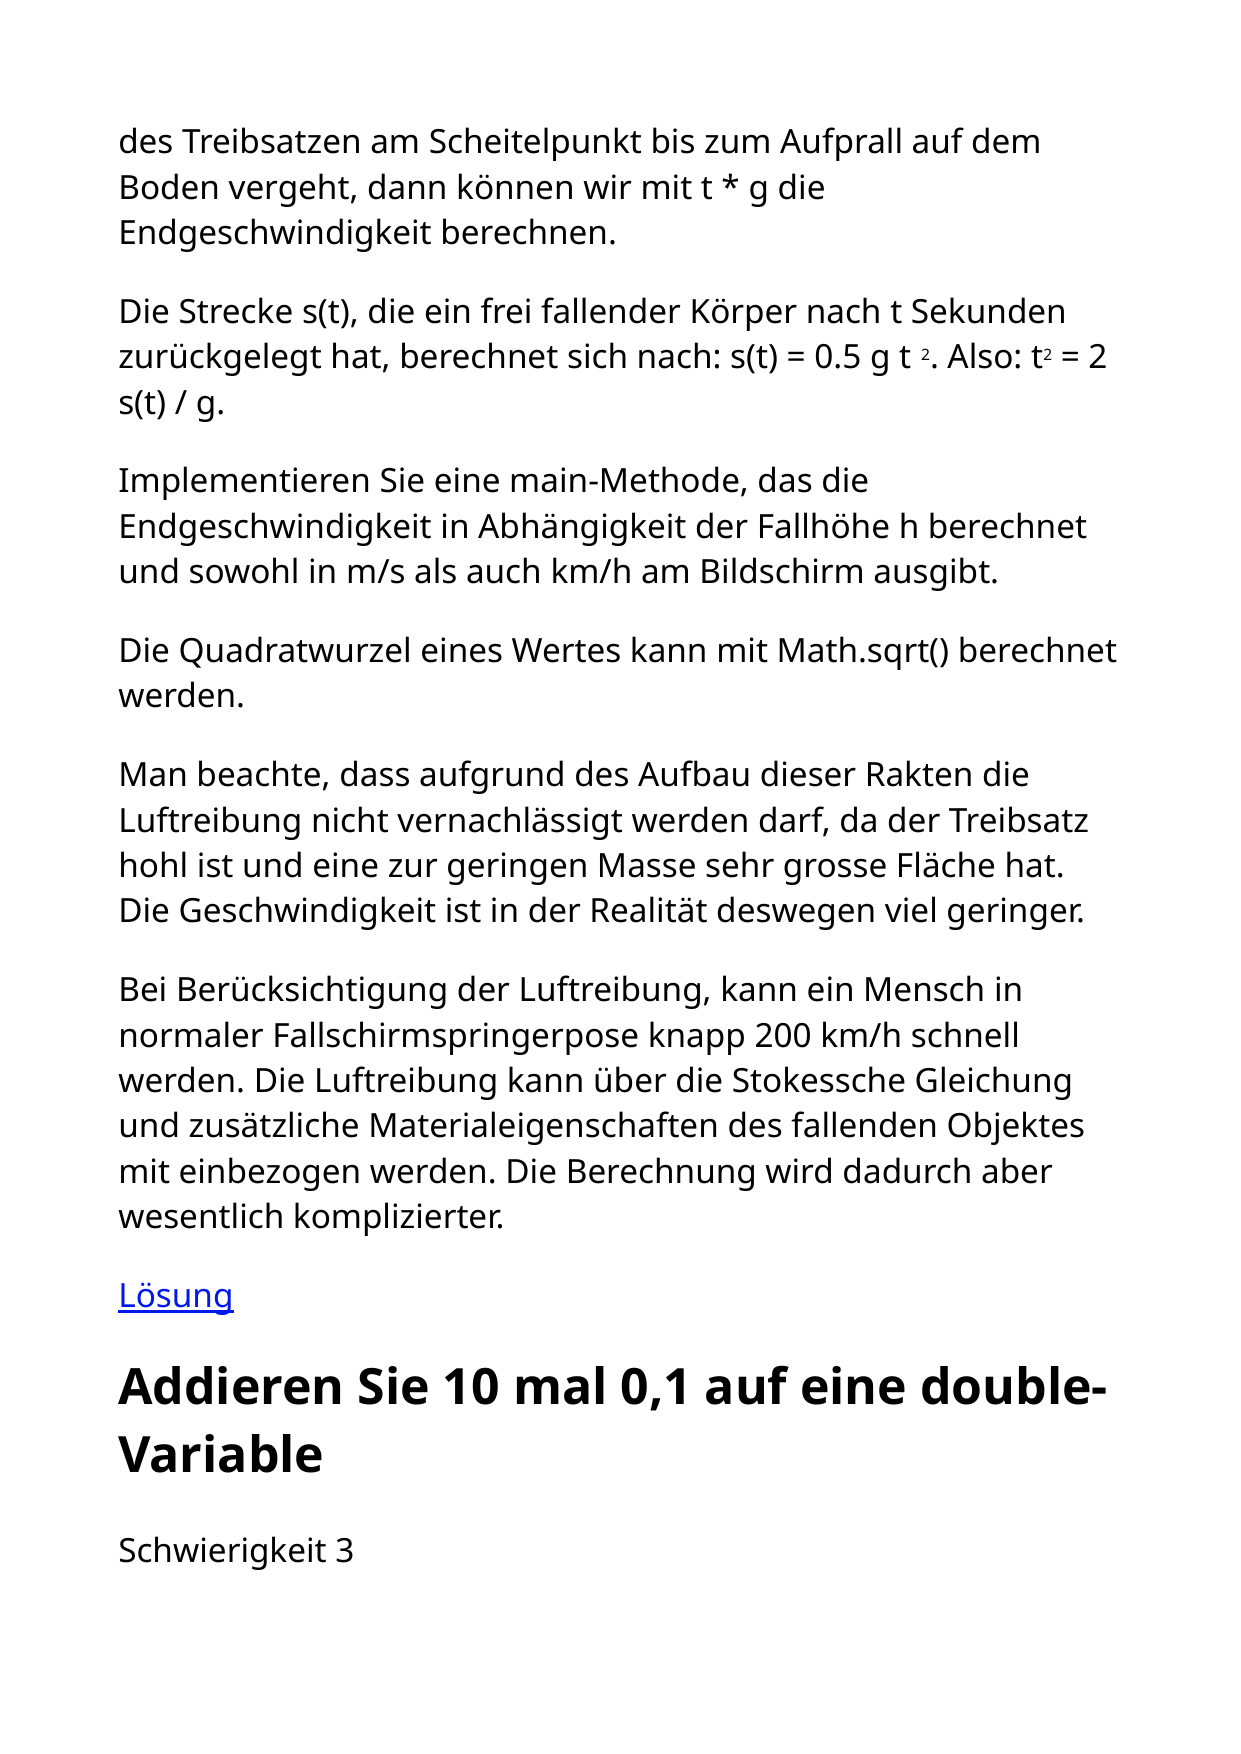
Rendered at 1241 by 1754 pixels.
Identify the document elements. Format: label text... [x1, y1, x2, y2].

text Man beachte, dass aufgrund des Aufbau dieser Rakten die Luftreibung nicht vernachlässigt werden darf, da der Treibsatz hohl ist und eine zur geringen Masse sehr grosse Fläche hat. Die Geschwindigkeit ist in der Realität deswegen viel geringer. [118, 751, 1122, 933]
text Die Strecke s(t), die ein frei fallender Körper nach t Sekunden zurückgelegt hat, berechnet sich nach: s(t) = 0.5 g t 2. Also: t2 = 2 s(t) / g. [118, 288, 1122, 424]
text Lösung [118, 1272, 1122, 1317]
text Addieren Sie 10 mal 0,1 auf eine double-Variable [118, 1351, 1122, 1487]
text Die Quadratwurzel eines Wertes kann mit Math.sqrt() berechnet werden. [118, 627, 1122, 718]
text Bei Berücksichtigung der Luftreibung, kann ein Mensch in normaler Fallschirmspringerpose knapp 200 km/h schnell werden. Die Luftreibung kann über die Stokessche Gleichung und zusätzliche Materialeigenschaften des fallenden Objektes mit einbezogen werden. Die Berechnung wird dadurch aber wesentlich komplizierter. [118, 966, 1122, 1238]
text des Treibsatzen am Scheitelpunkt bis zum Aufprall auf dem Boden vergeht, dann können wir mit t * g die Endgeschwindigkeit berechnen. [118, 118, 1122, 254]
text Schwierigkeit 3 [118, 1526, 1122, 1572]
text Implementieren Sie eine main-Methode, das die Endgeschwindigkeit in Abhängigkeit der Fallhöhe h berechnet und sowohl in m/s als auch km/h am Bildschirm ausgibt. [118, 457, 1122, 593]
